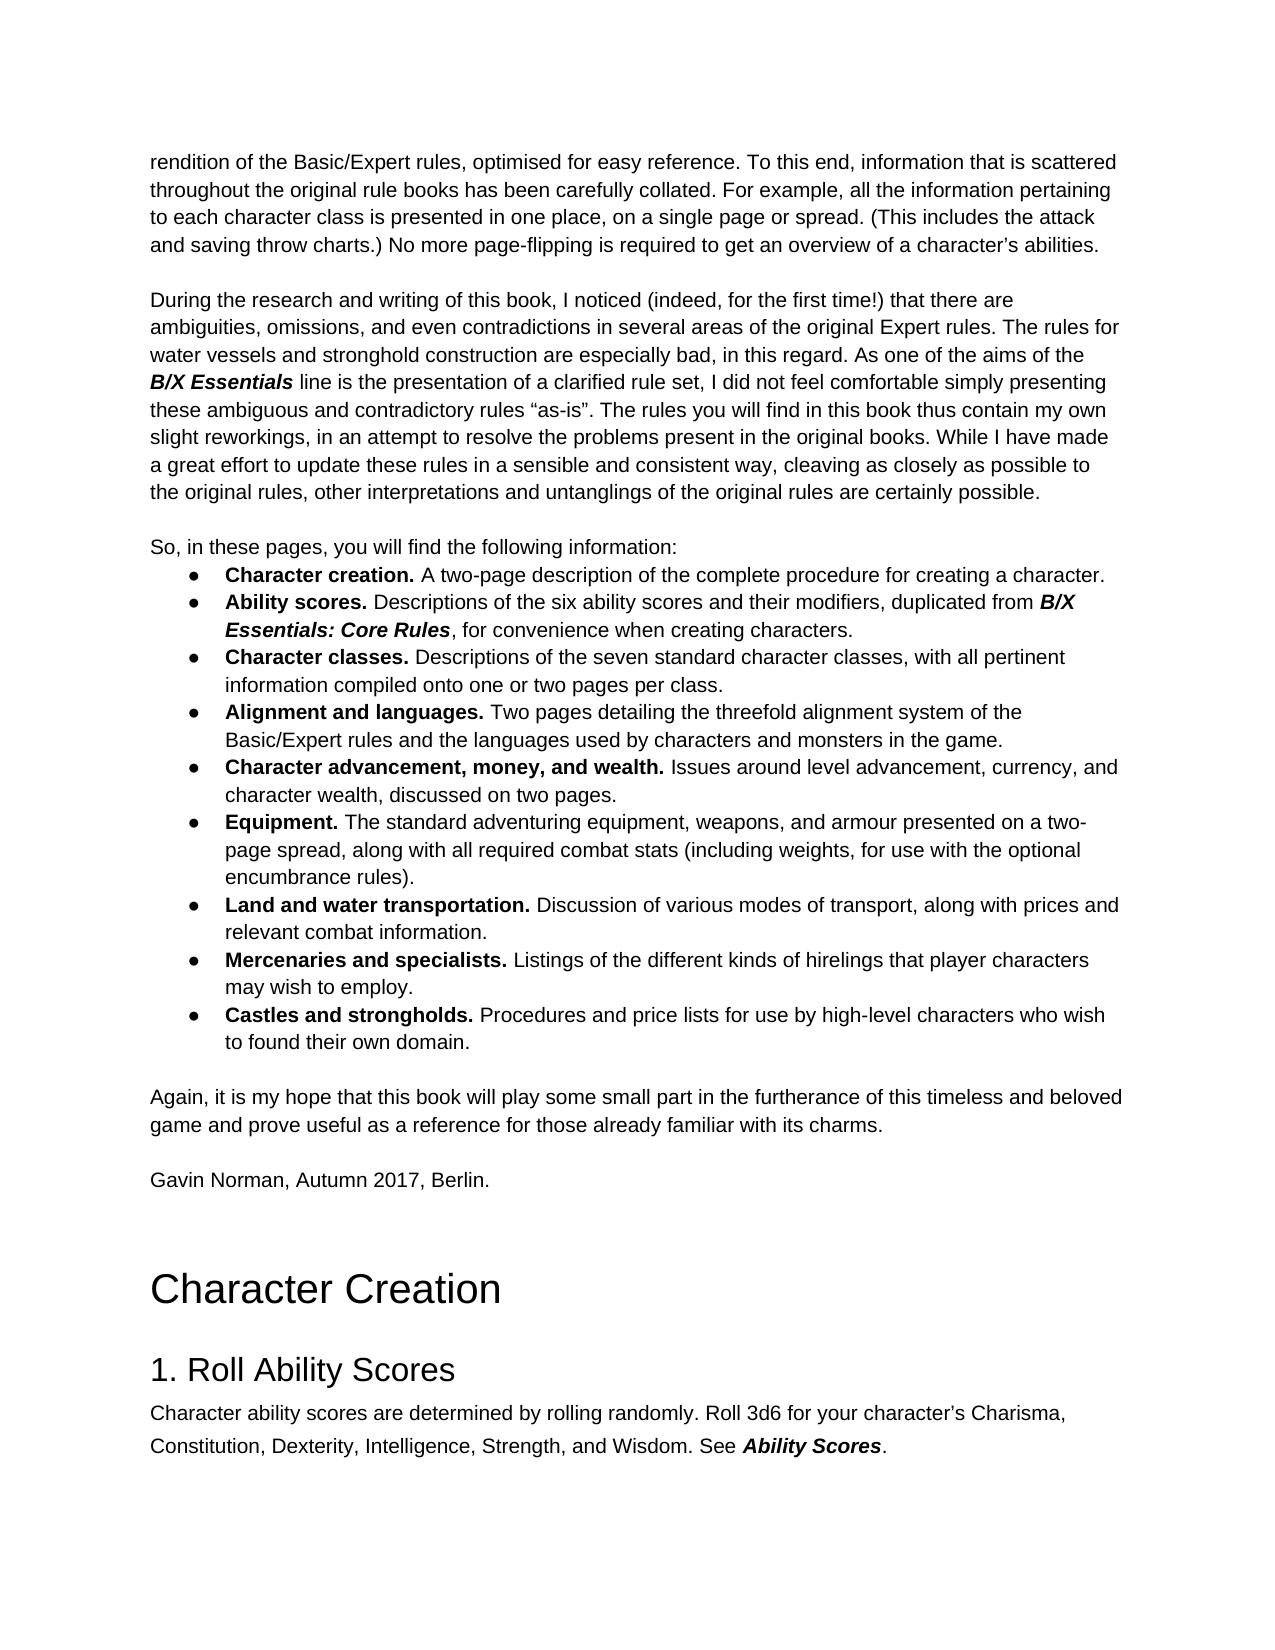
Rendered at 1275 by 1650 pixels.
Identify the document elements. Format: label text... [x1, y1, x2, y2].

list Castles and strongholds. Procedures and price lists for use by high-level characters who wish to found their own domain. [187, 1002, 1125, 1054]
list Character creation. A two-page description of the complete procedure for creating a character. [187, 562, 1125, 586]
list Character advancement, money, and wealth. Issues around level advancement, currency, and character wealth, discussed on two pages. [187, 755, 1125, 806]
text During the research and writing of this book, I noticed (indeed, for the first time!) that there are ambiguities, omissions, and even contradictions in several areas of the original Expert rules. The rules for water vessels and stronghold construction are especially bad, in this regard. As one of the aims of the B/X Essentials line is the presentation of a clarified rule set, I did not feel comfortable simply presenting these ambiguous and contradictory rules “as-is”. The rules you will find in this book thus contain my own slight reworkings, in an attempt to resolve the problems present in the original books. While I have made a great effort to update these rules in a sensible and consistent way, cleaving as closely as possible to the original rules, other interpretations and untanglings of the original rules are certainly possible. [150, 287, 1125, 504]
text Character ability scores are determined by rolling randomly. Roll 3d6 for your character’s Charisma, Constitution, Dexterity, Intelligence, Strength, and Wisdom. See Ability Scores. [150, 1401, 1125, 1457]
text So, in these pages, you will find the following information: [150, 535, 1125, 559]
list Character classes. Descriptions of the seven standard character classes, with all pertinent information compiled onto one or two pages per class. [187, 645, 1125, 696]
subtitle 1. Roll Ability Scores [150, 1349, 1125, 1388]
subtitle Character Creation [150, 1264, 1125, 1312]
text Again, it is my hope that this book will play some small part in the furtherance of this timeless and beloved game and prove useful as a reference for those already familiar with its charms. [150, 1085, 1125, 1136]
text Gavin Norman, Autumn 2017, Berlin. [150, 1167, 1125, 1191]
list Land and water transportation. Discussion of various modes of transport, along with prices and relevant combat information. [187, 892, 1125, 944]
list Alignment and languages. Two pages detailing the threefold alignment system of the Basic/Expert rules and the languages used by characters and monsters in the game. [187, 700, 1125, 751]
list Equipment. The standard adventuring equipment, weapons, and armour presented on a two-page spread, along with all required combat stats (including weights, for use with the optional encumbrance rules). [187, 810, 1125, 889]
list Mercenaries and specialists. Listings of the different kinds of hirelings that player characters may wish to employ. [187, 947, 1125, 999]
text rendition of the Basic/Expert rules, optimised for easy reference. To this end, information that is scattered throughout the original rule books has been carefully collated. For example, all the information pertaining to each character class is presented in one place, on a single page or spread. (This includes the attack and saving throw charts.) No more page-flipping is required to get an overview of a character’s abilities. [150, 150, 1125, 256]
list Ability scores. Descriptions of the six ability scores and their modifiers, duplicated from B/X Essentials: Core Rules, for convenience when creating characters. [187, 590, 1125, 641]
